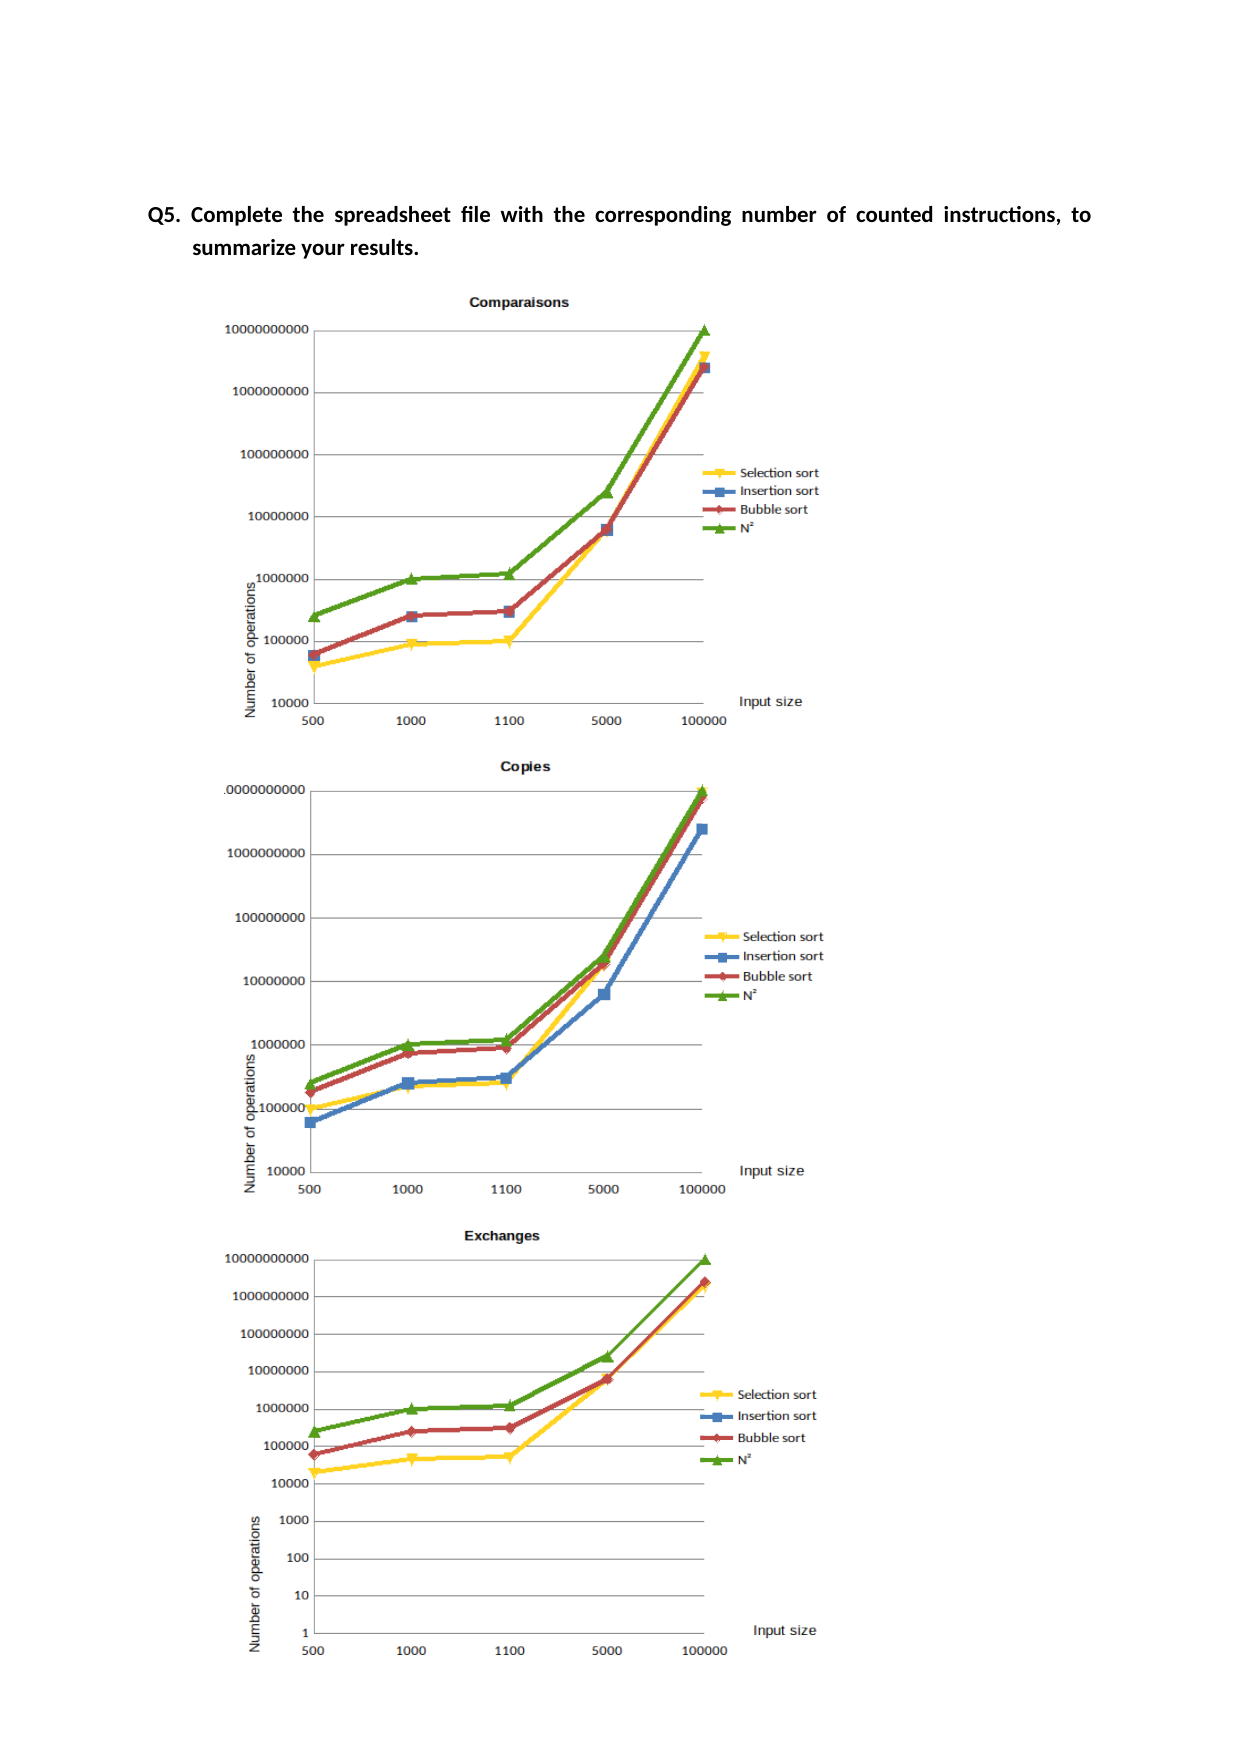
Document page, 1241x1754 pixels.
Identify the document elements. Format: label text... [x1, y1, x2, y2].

text Q5. Complete the spreadsheet file with the corresponding number of counted instructions, to summarize your results. [148, 201, 1093, 261]
picture [224, 275, 844, 1664]
